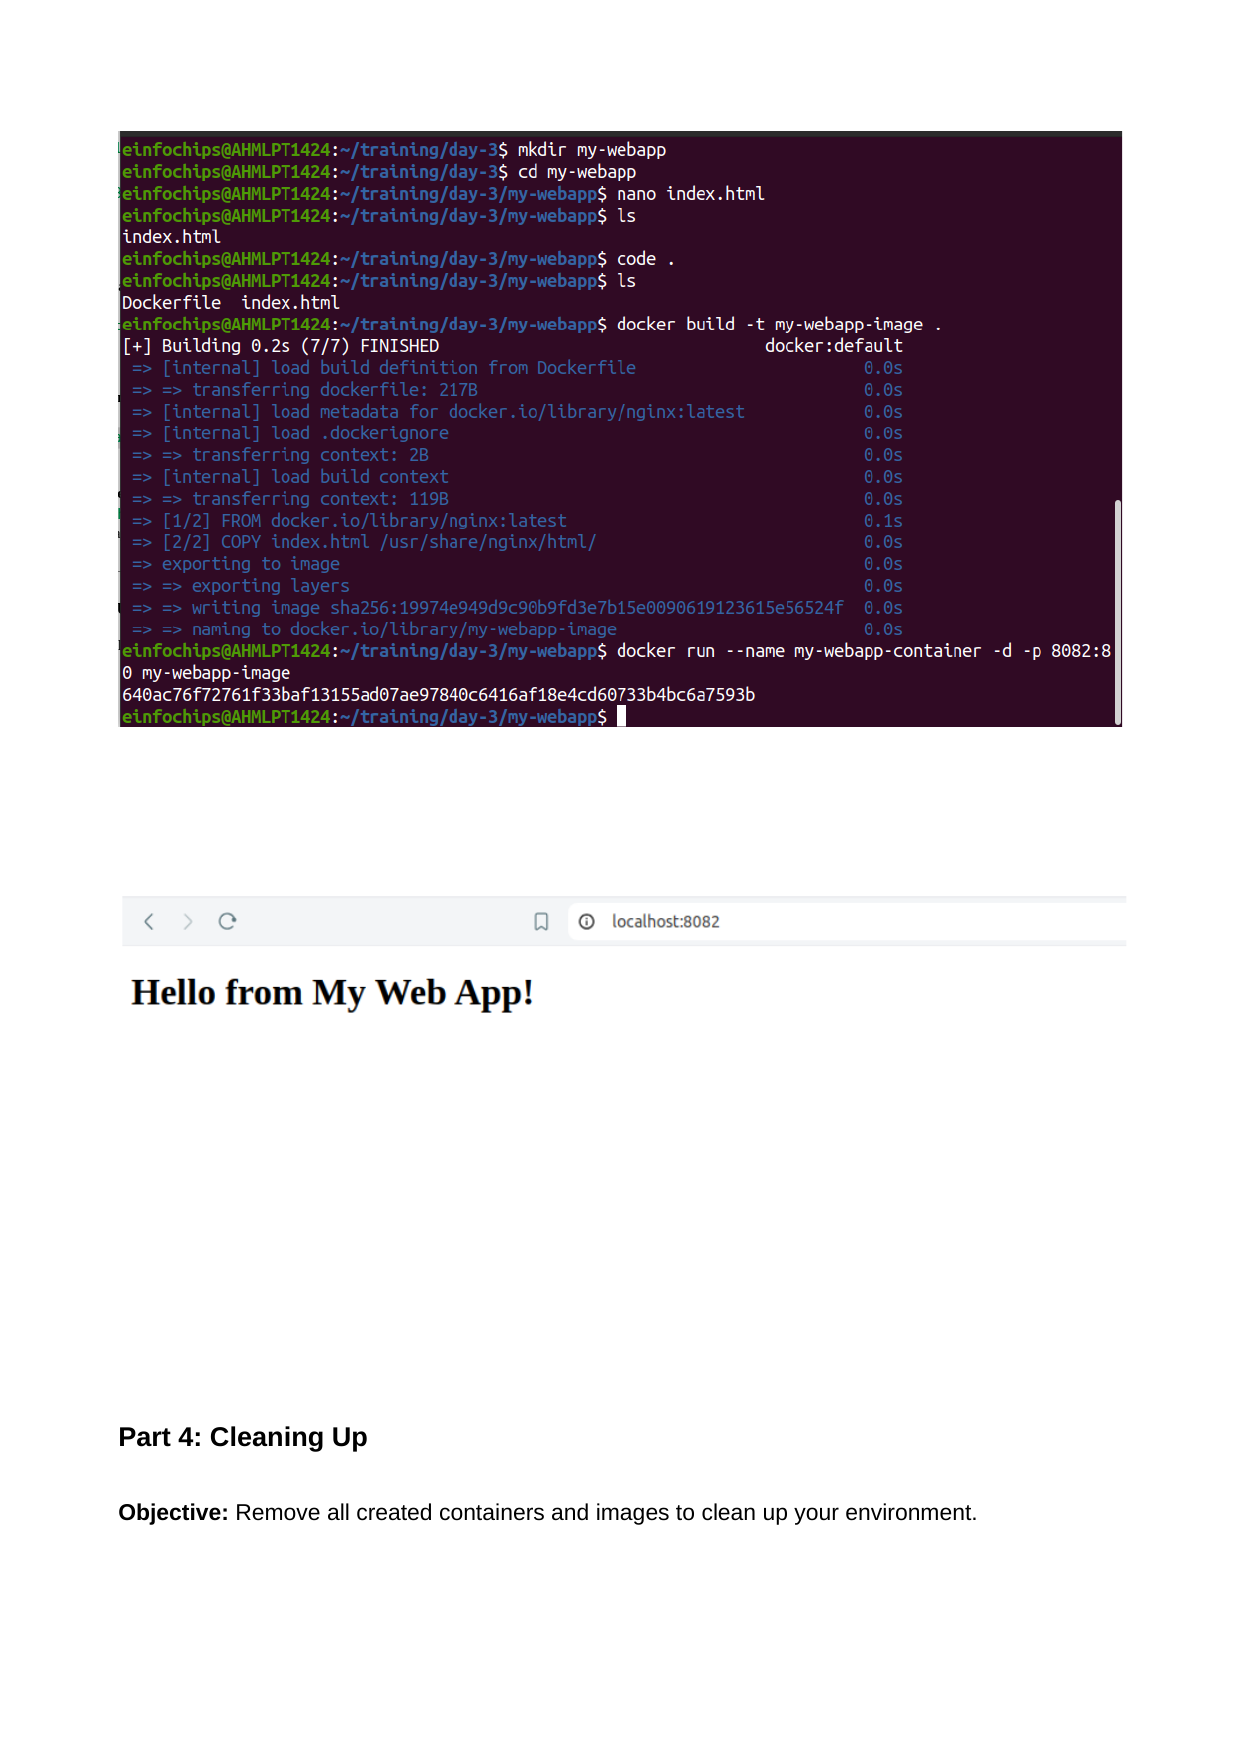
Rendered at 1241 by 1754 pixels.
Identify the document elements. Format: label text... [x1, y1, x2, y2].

text Part 4: Cleaning Up [118, 1421, 1122, 1452]
picture [122, 896, 1127, 1169]
text Objective: Remove all created containers and images to clean up your environment. [118, 1497, 1122, 1526]
picture [118, 131, 1123, 727]
